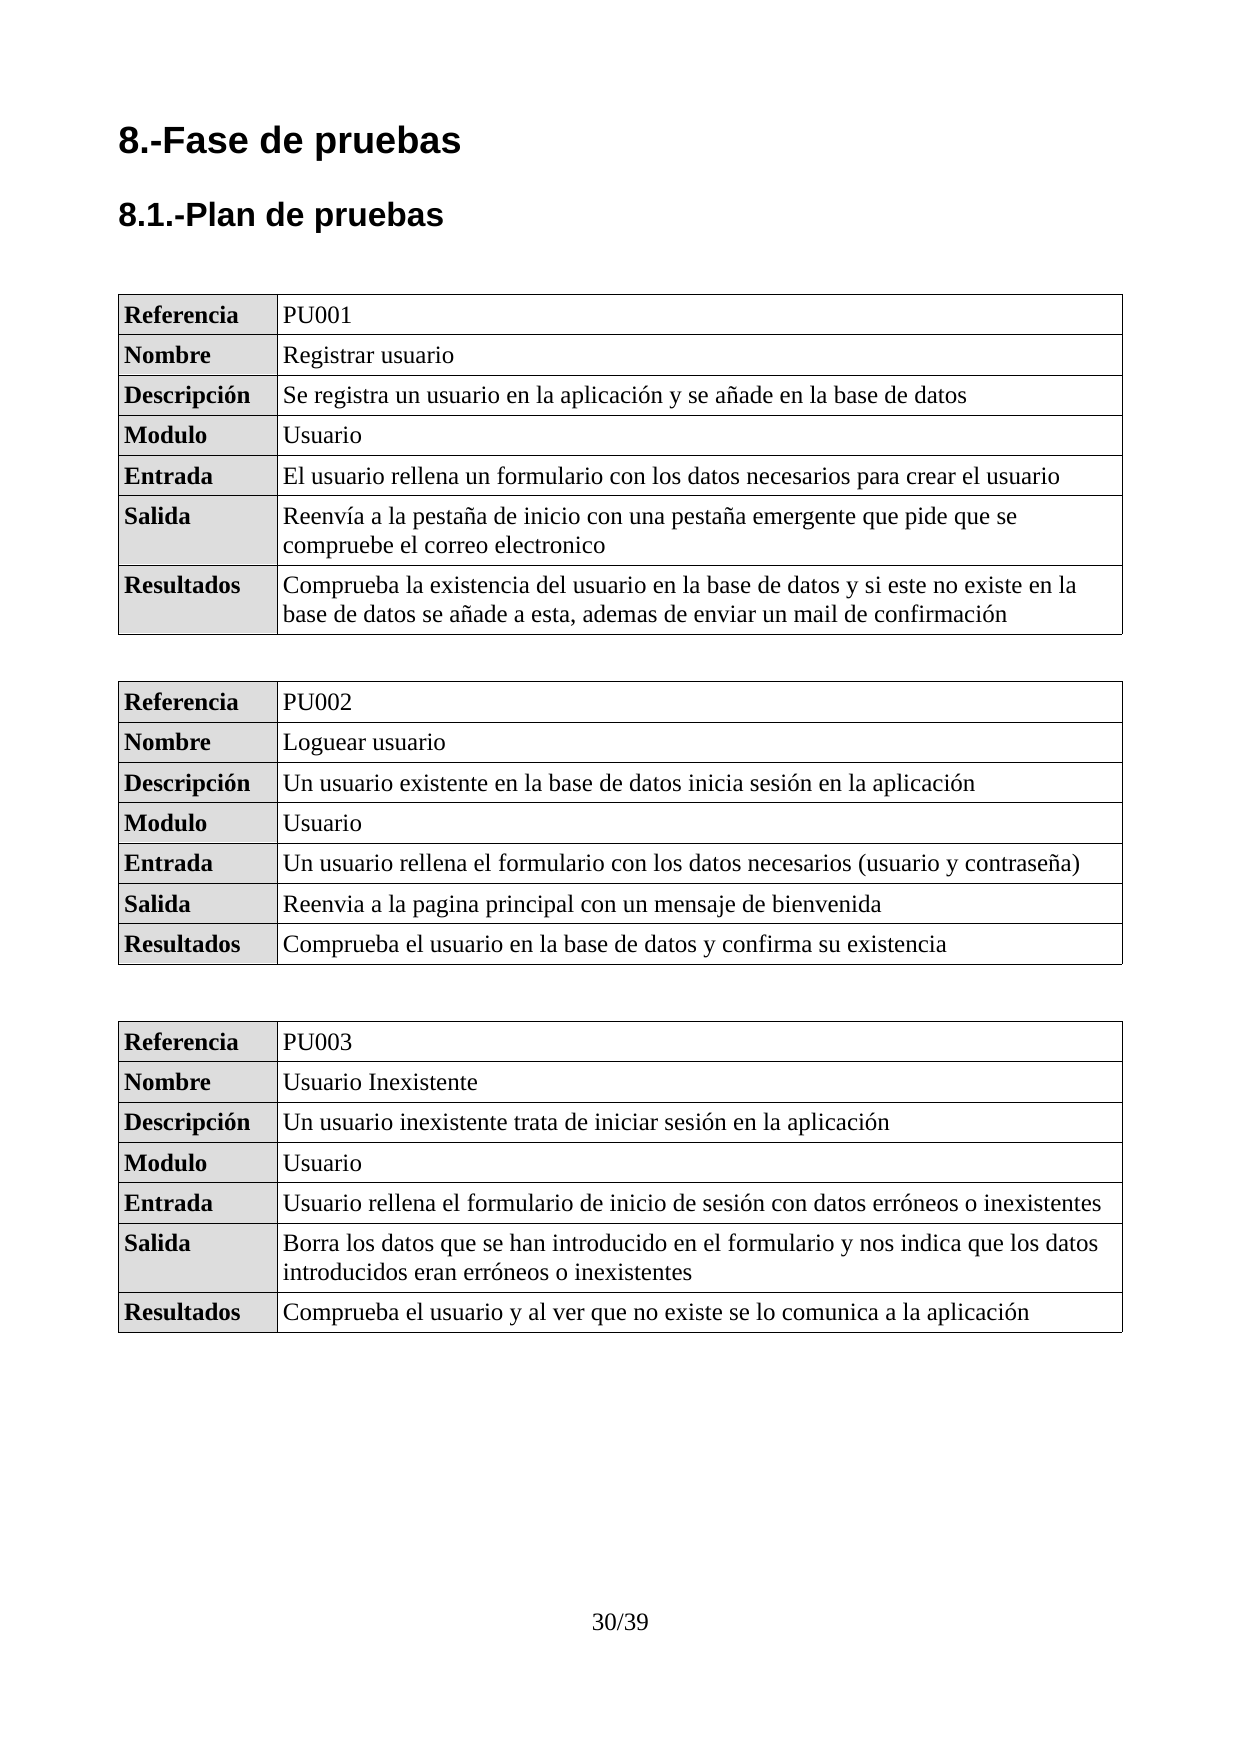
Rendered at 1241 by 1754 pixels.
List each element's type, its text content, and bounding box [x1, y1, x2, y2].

table_cell Se registra un usuario en la aplicación y se añade en la base de datos [278, 376, 1122, 415]
table_cell Comprueba la existencia del usuario en la base de datos y si este no existe en la base de datos se añade a esta, ademas de enviar un mail de confirmación [278, 566, 1122, 633]
subtitle 8.-Fase de pruebas [118, 118, 1122, 162]
table_cell Usuario [278, 1143, 1122, 1182]
table_cell Entrada [119, 844, 277, 883]
table_cell Un usuario rellena el formulario con los datos necesarios (usuario y contraseña) [278, 844, 1122, 883]
table_cell El usuario rellena un formulario con los datos necesarios para crear el usuario [278, 456, 1122, 495]
table_cell Usuario Inexistente [278, 1062, 1122, 1102]
table_cell Resultados [119, 566, 277, 633]
table_cell Entrada [119, 1183, 277, 1223]
table_cell Loguear usuario [278, 723, 1122, 762]
table_cell Borra los datos que se han introducido en el formulario y nos indica que los datos introducidos eran erróneos o inexistentes [278, 1224, 1122, 1292]
table_cell Registrar usuario [278, 335, 1122, 374]
subtitle 8.1.-Plan de pruebas [118, 195, 1122, 234]
table_cell Nombre [119, 1062, 277, 1102]
table_header PU001 [278, 295, 1122, 334]
table_header Referencia [119, 1022, 277, 1061]
table_cell Entrada [119, 456, 277, 495]
table_cell Resultados [119, 924, 277, 963]
table_cell Usuario [278, 803, 1122, 842]
table_cell Descripción [119, 376, 277, 415]
table_cell Usuario rellena el formulario de inicio de sesión con datos erróneos o inexistentes [278, 1183, 1122, 1223]
table_cell Comprueba el usuario en la base de datos y confirma su existencia [278, 924, 1122, 963]
table_header Referencia [119, 682, 277, 722]
table_cell Nombre [119, 335, 277, 374]
table_cell Salida [119, 1224, 277, 1292]
table_header PU002 [278, 682, 1122, 722]
table_cell Reenvía a la pestaña de inicio con una pestaña emergente que pide que se compruebe el correo electronico [278, 496, 1122, 564]
table_cell Modulo [119, 416, 277, 455]
table_cell Nombre [119, 723, 277, 762]
table_cell Un usuario existente en la base de datos inicia sesión en la aplicación [278, 763, 1122, 802]
table_cell Salida [119, 884, 277, 923]
table_cell Usuario [278, 416, 1122, 455]
table_cell Un usuario inexistente trata de iniciar sesión en la aplicación [278, 1103, 1122, 1142]
table_cell Resultados [119, 1293, 277, 1332]
table_cell Modulo [119, 1143, 277, 1182]
table_cell Descripción [119, 763, 277, 802]
table_header Referencia [119, 295, 277, 334]
table_cell Reenvia a la pagina principal con un mensaje de bienvenida [278, 884, 1122, 923]
table_header PU003 [278, 1022, 1122, 1061]
table_cell Modulo [119, 803, 277, 842]
table_cell Salida [119, 496, 277, 564]
table_cell Descripción [119, 1103, 277, 1142]
table_cell Comprueba el usuario y al ver que no existe se lo comunica a la aplicación [278, 1293, 1122, 1332]
